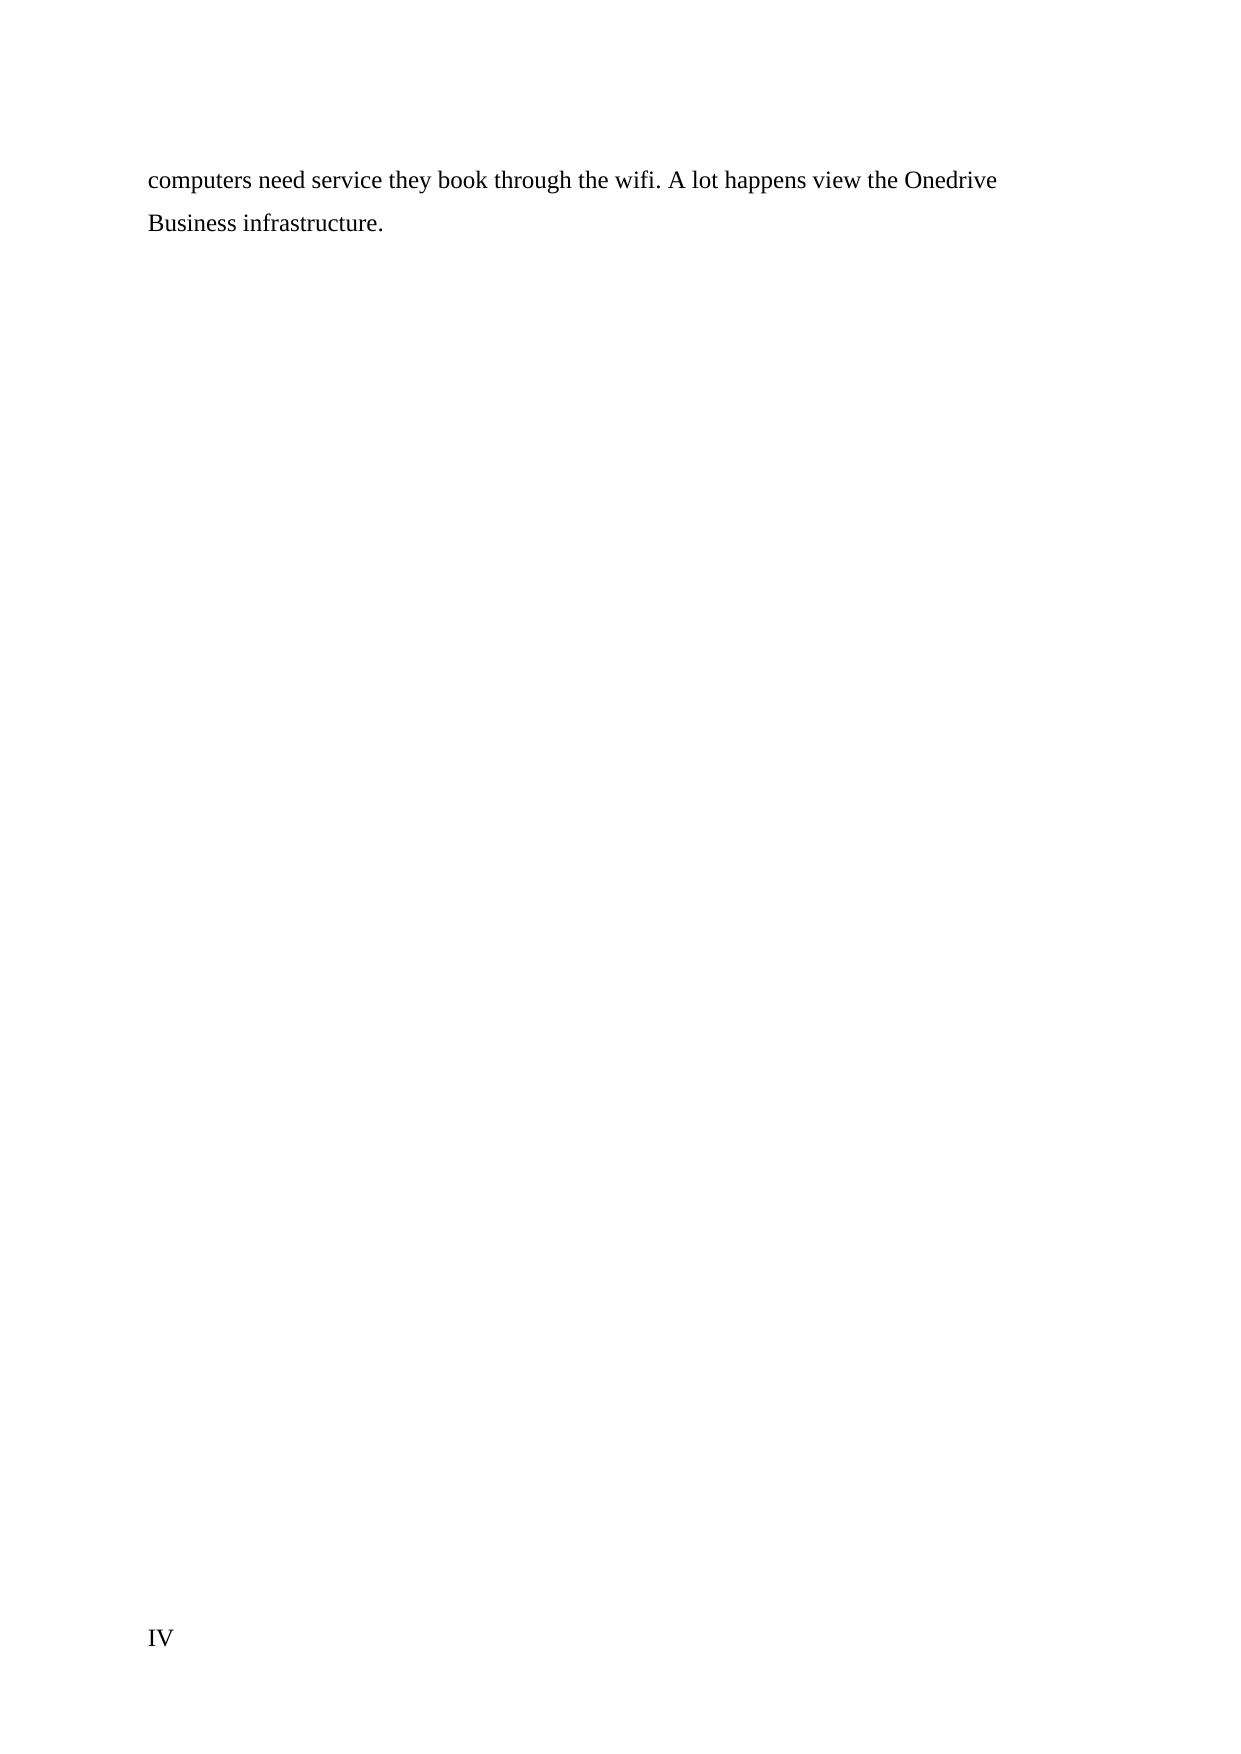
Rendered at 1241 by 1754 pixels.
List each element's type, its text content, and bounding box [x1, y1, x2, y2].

text computers need service they book through the wifi. A lot happens view the Onedrive Business infrastructure. [148, 165, 1092, 237]
